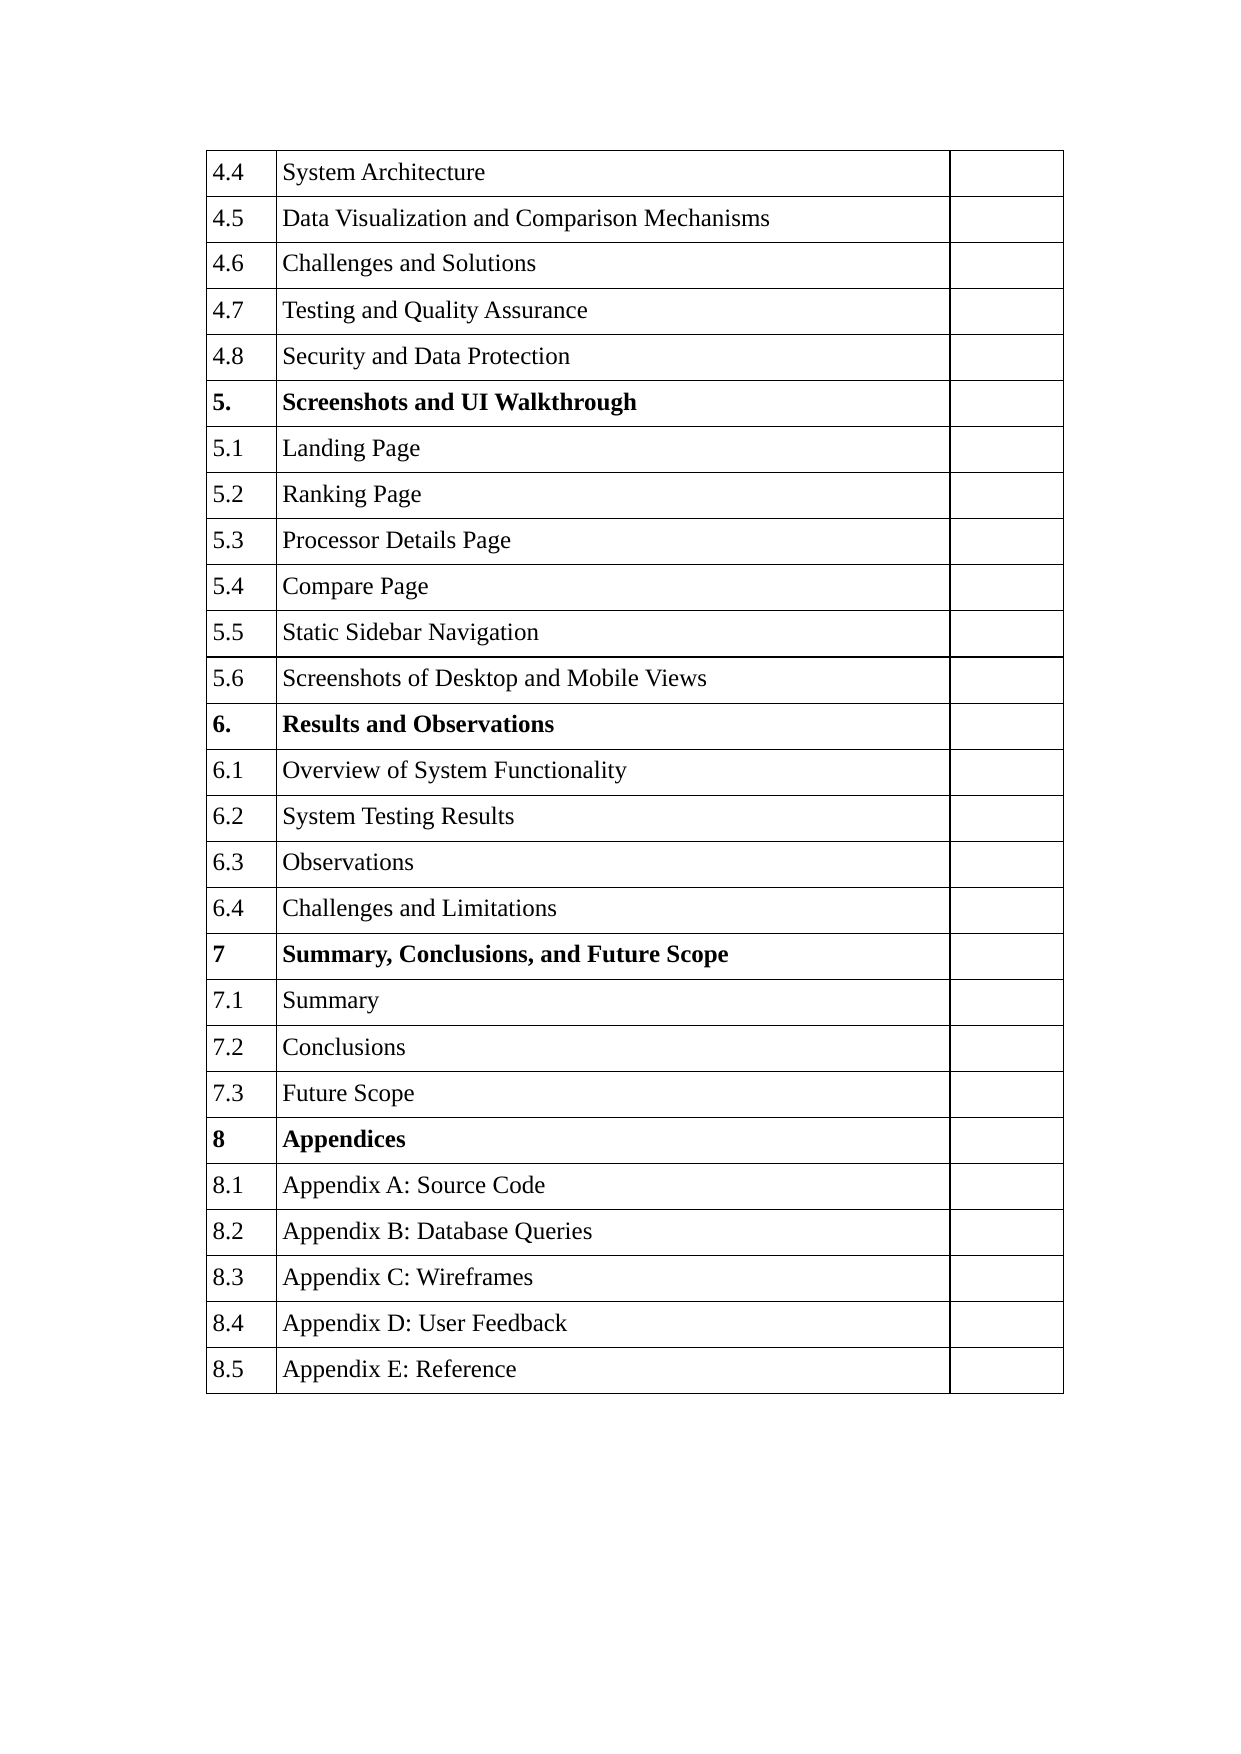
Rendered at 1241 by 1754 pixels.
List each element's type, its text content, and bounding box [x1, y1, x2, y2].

table_cell 7.3 [207, 1072, 276, 1117]
table_cell Testing and Quality Assurance [277, 289, 949, 334]
table_cell [951, 1302, 1063, 1347]
table_cell [951, 980, 1063, 1025]
table_cell 8 [207, 1118, 276, 1163]
table_cell 7.1 [207, 980, 276, 1025]
table_cell [951, 151, 1063, 196]
table_cell 5.3 [207, 519, 276, 564]
table_cell Challenges and Solutions [277, 243, 949, 288]
table_cell 4.8 [207, 335, 276, 380]
table_cell Overview of System Functionality [277, 750, 949, 794]
table_cell 5.5 [207, 611, 276, 656]
table_cell [951, 1210, 1063, 1255]
table_cell [951, 934, 1063, 979]
table_cell [951, 750, 1063, 794]
table_cell 8.2 [207, 1210, 276, 1255]
table_cell Appendices [277, 1118, 949, 1163]
table_cell 4.5 [207, 197, 276, 242]
table_cell [951, 1026, 1063, 1071]
table_cell [951, 565, 1063, 610]
table_cell 4.6 [207, 243, 276, 288]
table_cell Data Visualization and Comparison Mechanisms [277, 197, 949, 242]
table_cell [951, 243, 1063, 288]
table_cell 5.4 [207, 565, 276, 610]
table_cell Screenshots of Desktop and Mobile Views [277, 658, 949, 702]
table_cell [951, 888, 1063, 933]
table_cell Observations [277, 842, 949, 887]
table_cell Challenges and Limitations [277, 888, 949, 933]
table_cell 7 [207, 934, 276, 979]
table_cell 5.6 [207, 658, 276, 702]
table_cell 6. [207, 704, 276, 748]
table_cell Screenshots and UI Walkthrough [277, 381, 949, 426]
table_cell Compare Page [277, 565, 949, 610]
table_cell 8.3 [207, 1256, 276, 1301]
table_cell 6.2 [207, 796, 276, 841]
table_cell 4.7 [207, 289, 276, 334]
table_cell 7.2 [207, 1026, 276, 1071]
table_cell 8.4 [207, 1302, 276, 1347]
table_cell 8.5 [207, 1348, 276, 1393]
table_cell Appendix B: Database Queries [277, 1210, 949, 1255]
table_cell [951, 197, 1063, 242]
table_cell [951, 1348, 1063, 1393]
table_cell 5. [207, 381, 276, 426]
table_cell Ranking Page [277, 473, 949, 518]
table_cell Appendix E: Reference [277, 1348, 949, 1393]
table_cell [951, 658, 1063, 702]
table_cell Security and Data Protection [277, 335, 949, 380]
table_cell [951, 1164, 1063, 1209]
table_cell Landing Page [277, 427, 949, 472]
table_cell Appendix C: Wireframes [277, 1256, 949, 1301]
table_cell System Architecture [277, 151, 949, 196]
table_cell [951, 1072, 1063, 1117]
table_cell [951, 473, 1063, 518]
table_cell Static Sidebar Navigation [277, 611, 949, 656]
table_cell Appendix D: User Feedback [277, 1302, 949, 1347]
table_cell 6.1 [207, 750, 276, 794]
table_cell 5.1 [207, 427, 276, 472]
table_cell [951, 427, 1063, 472]
table_cell 5.2 [207, 473, 276, 518]
table_cell Appendix A: Source Code [277, 1164, 949, 1209]
table_cell Summary [277, 980, 949, 1025]
table_cell [951, 1256, 1063, 1301]
table_cell [951, 1118, 1063, 1163]
table_cell Conclusions [277, 1026, 949, 1071]
table_cell Processor Details Page [277, 519, 949, 564]
table_cell Future Scope [277, 1072, 949, 1117]
table_cell Summary, Conclusions, and Future Scope [277, 934, 949, 979]
table_cell 4.4 [207, 151, 276, 196]
table_cell [951, 704, 1063, 748]
table_cell [951, 335, 1063, 380]
table_cell 6.4 [207, 888, 276, 933]
table_cell [951, 611, 1063, 656]
table_cell [951, 842, 1063, 887]
table_cell [951, 519, 1063, 564]
table_cell System Testing Results [277, 796, 949, 841]
table_cell Results and Observations [277, 704, 949, 748]
table_cell [951, 796, 1063, 841]
table_cell [951, 289, 1063, 334]
table_cell [951, 381, 1063, 426]
table_cell 8.1 [207, 1164, 276, 1209]
table_cell 6.3 [207, 842, 276, 887]
